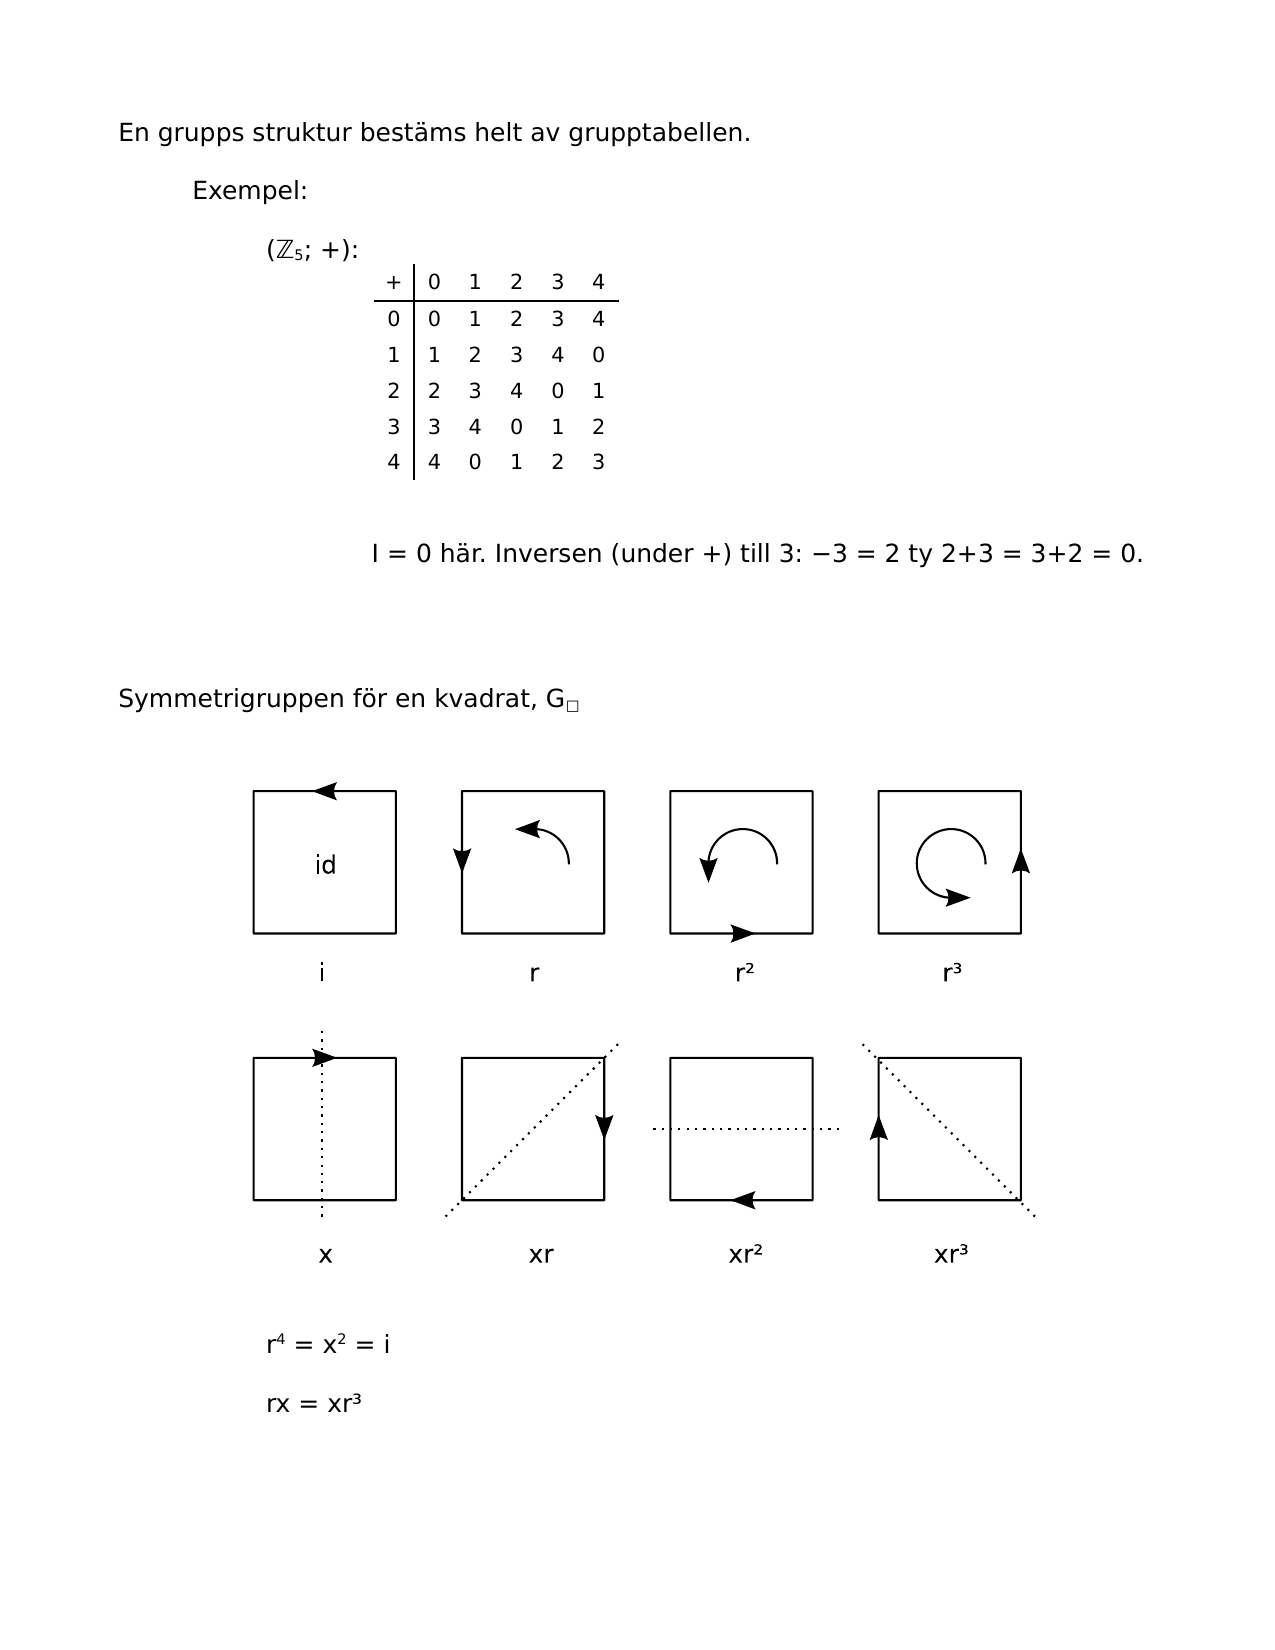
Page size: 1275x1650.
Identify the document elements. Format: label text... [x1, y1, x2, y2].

table_cell 4 [415, 445, 454, 480]
table_cell 3 [495, 338, 537, 373]
text En grupps struktur bestäms helt av grupptabellen. [118, 118, 1157, 147]
table_cell 0 [495, 409, 537, 445]
text (ℤ5; +): [118, 235, 1157, 264]
table_cell 0 [538, 373, 578, 409]
table_cell 3 [455, 373, 495, 409]
table_cell 0 [415, 302, 454, 337]
text Exempel: [118, 176, 1157, 206]
table_cell 1 [415, 338, 454, 373]
table_cell 0 [455, 445, 495, 480]
table_cell 1 [538, 409, 578, 445]
table_header 3 [538, 264, 578, 300]
table_cell 4 [455, 409, 495, 445]
text I = 0 här. Inversen (under +) till 3: −3 = 2 ty 2+3 = 3+2 = 0. [118, 539, 1157, 568]
table_cell 0 [374, 302, 413, 337]
table_cell 3 [374, 409, 413, 445]
table_cell 3 [538, 302, 578, 337]
table_header 0 [415, 264, 454, 300]
table_cell 1 [495, 445, 537, 480]
table_cell 3 [578, 445, 619, 480]
table_header 2 [495, 264, 537, 300]
table_cell 2 [538, 445, 578, 480]
text rx = xr³ [118, 1389, 1157, 1418]
table_cell 2 [374, 373, 413, 409]
text r4 = x2 = i [118, 1330, 1157, 1359]
table_cell 4 [578, 302, 619, 337]
table_cell 2 [495, 302, 537, 337]
table_cell 4 [374, 445, 413, 480]
table_cell 2 [455, 338, 495, 373]
table_cell 1 [455, 302, 495, 337]
table_cell 3 [415, 409, 454, 445]
table_header 1 [455, 264, 495, 300]
table_cell 2 [578, 409, 619, 445]
table_cell 2 [415, 373, 454, 409]
table_cell 1 [374, 338, 413, 373]
text Symmetrigruppen för en kvadrat, G□ [118, 684, 1157, 714]
table_cell 1 [578, 373, 619, 409]
table_header 4 [578, 264, 619, 300]
table_cell 0 [578, 338, 619, 373]
table_cell 4 [538, 338, 578, 373]
table_header + [374, 264, 413, 300]
table_cell 4 [495, 373, 537, 409]
